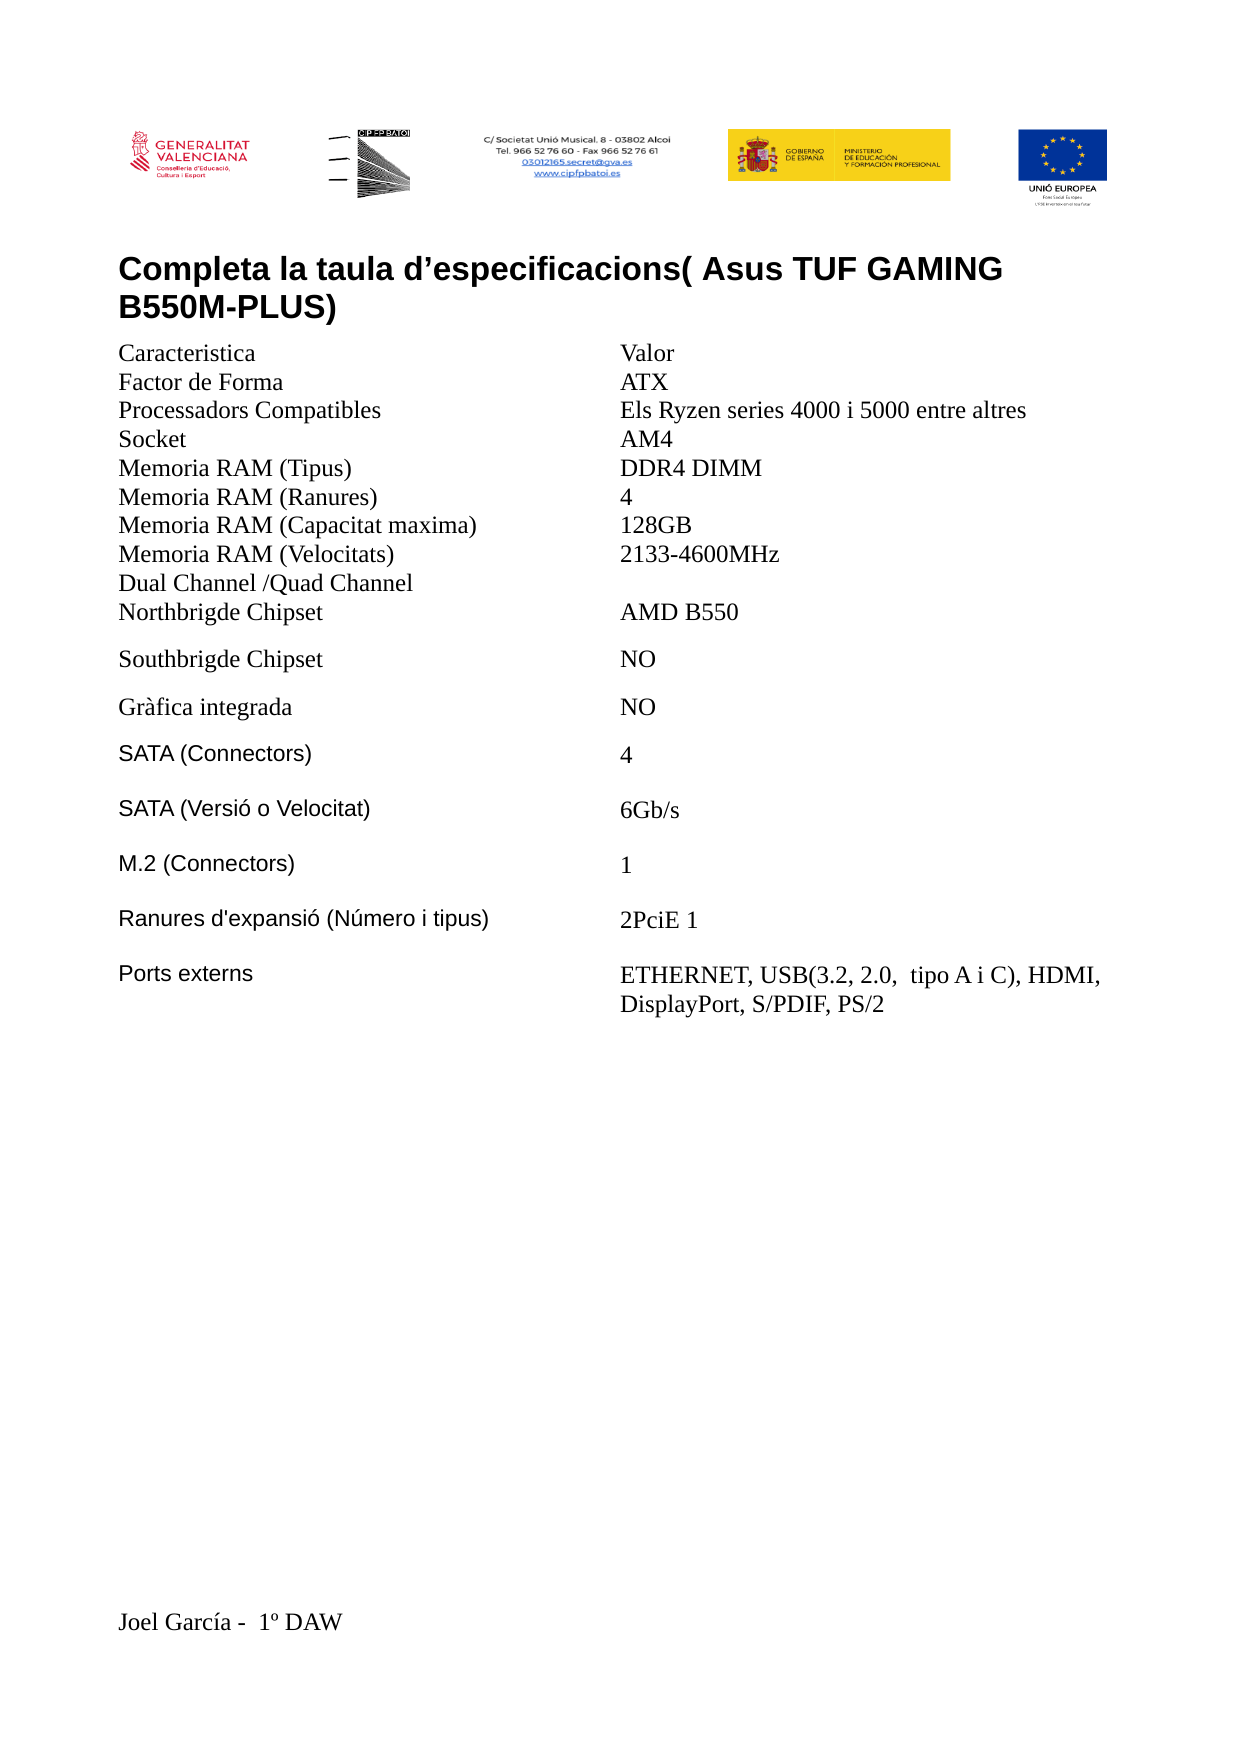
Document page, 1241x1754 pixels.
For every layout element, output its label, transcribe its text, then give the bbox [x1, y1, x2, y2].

table_cell Gràfica integrada [118, 692, 620, 740]
table_header Valor [620, 338, 1122, 367]
table_cell 6Gb/s [620, 795, 1122, 850]
table_cell [620, 568, 1122, 597]
table_cell M.2 (Connectors) [118, 850, 620, 905]
table_cell Dual Channel /Quad Channel [118, 568, 620, 597]
table_header Caracteristica [118, 338, 620, 367]
table_cell SATA (Connectors) [118, 740, 620, 795]
table_cell AM4 [620, 424, 1122, 453]
picture [118, 118, 1118, 209]
table_cell AMD B550 [620, 597, 1122, 644]
table_cell Ranures d'expansió (Número i tipus) [118, 905, 620, 960]
table_cell SATA (Versió o Velocitat) [118, 795, 620, 850]
table_cell 4 [620, 740, 1122, 795]
subtitle Completa la taula d’especificacions( Asus TUF GAMING B550M-PLUS) [118, 249, 1122, 326]
table_cell ETHERNET, USB(3.2, 2.0, tipo A i C), HDMI, DisplayPort, S/PDIF, PS/2 [620, 960, 1122, 1018]
table_cell 1 [620, 850, 1122, 905]
table_cell Memoria RAM (Tipus) [118, 453, 620, 482]
table_cell NO [620, 645, 1122, 692]
table_cell Els Ryzen series 4000 i 5000 entre altres [620, 396, 1122, 424]
table_cell 2PciE 1 [620, 905, 1122, 960]
table_cell DDR4 DIMM [620, 453, 1122, 482]
table_cell Memoria RAM (Velocitats) [118, 539, 620, 568]
table_cell Factor de Forma [118, 367, 620, 396]
table_cell Northbrigde Chipset [118, 597, 620, 644]
table_cell Processadors Compatibles [118, 396, 620, 424]
table_cell ATX [620, 367, 1122, 396]
table_cell Socket [118, 424, 620, 453]
table_cell 4 [620, 482, 1122, 511]
table_cell Memoria RAM (Capacitat maxima) [118, 511, 620, 539]
table_cell Southbrigde Chipset [118, 645, 620, 692]
table_cell NO [620, 692, 1122, 740]
table_cell Ports externs [118, 960, 620, 1018]
table_cell 2133-4600MHz [620, 539, 1122, 568]
table_cell Memoria RAM (Ranures) [118, 482, 620, 511]
table_cell 128GB [620, 511, 1122, 539]
